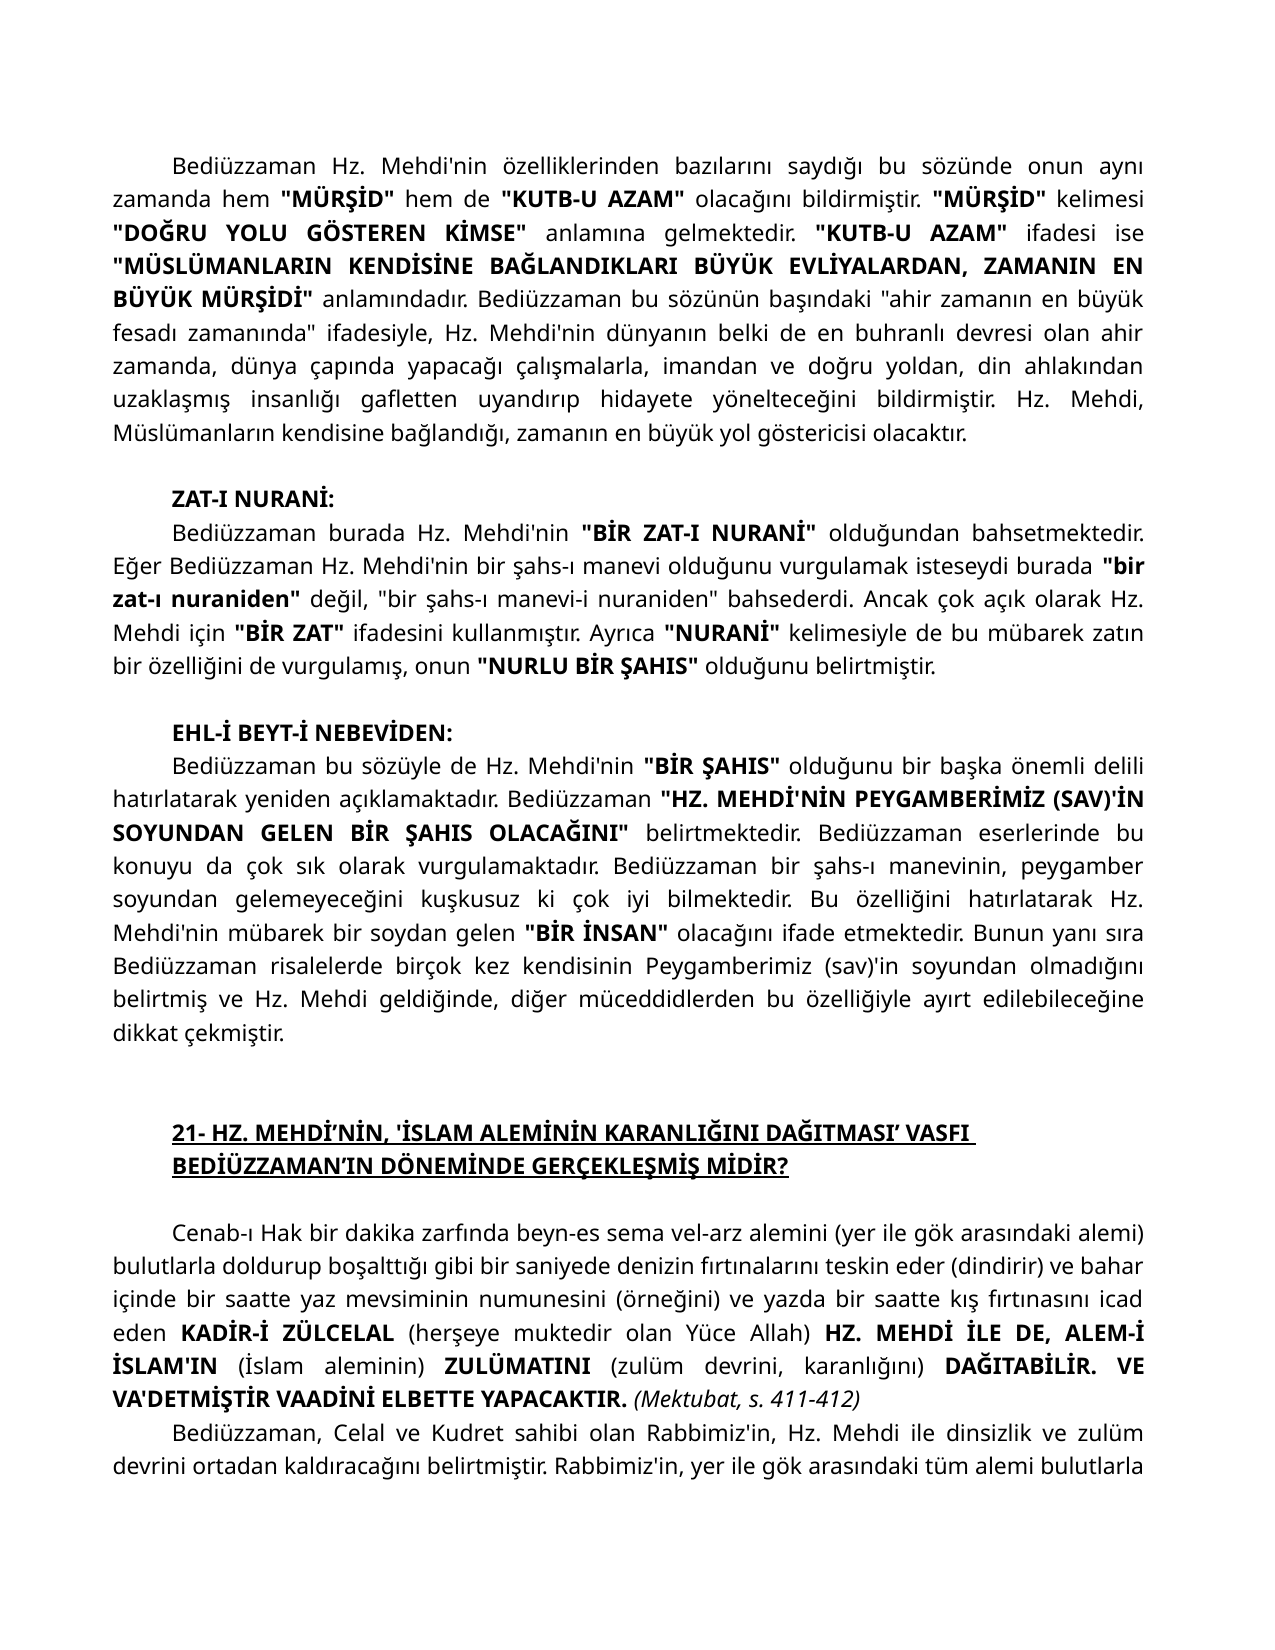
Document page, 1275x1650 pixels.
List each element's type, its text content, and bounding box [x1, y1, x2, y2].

text BEDİÜZZAMAN’IN DÖNEMİNDE GERÇEKLEŞMİŞ MİDİR? [112, 1148, 1145, 1181]
text Bediüzzaman Hz. Mehdi'nin özelliklerinden bazılarını saydığı bu sözünde onun aynı zamanda hem "MÜRŞİD" hem de "KUTB-U AZAM" olacağını bildirmiştir. "MÜRŞİD" kelimesi "DOĞRU YOLU GÖSTEREN KİMSE" anlamına gelmektedir. "KUTB-U AZAM" ifadesi ise "MÜSLÜMANLARIN KENDİSİNE BAĞLANDIKLARI BÜYÜK EVLİYALARDAN, ZAMANIN EN BÜYÜK MÜRŞİDİ" anlamındadır. Bediüzzaman bu sözünün başındaki "ahir zamanın en büyük fesadı zamanında" ifadesiyle, Hz. Mehdi'nin dünyanın belki de en buhranlı devresi olan ahir zamanda, dünya çapında yapacağı çalışmalarla, imandan ve doğru yoldan, din ahlakından uzaklaşmış insanlığı gafletten uyandırıp hidayete yönelteceğini bildirmiştir. Hz. Mehdi, Müslümanların kendisine bağlandığı, zamanın en büyük yol göstericisi olacaktır. [112, 148, 1145, 448]
text ZAT-I NURANİ: [112, 481, 1145, 514]
text Bediüzzaman bu sözüyle de Hz. Mehdi'nin "BİR ŞAHIS" olduğunu bir başka önemli delili hatırlatarak yeniden açıklamaktadır. Bediüzzaman "HZ. MEHDİ'NİN PEYGAMBERİMİZ (SAV)'İN SOYUNDAN GELEN BİR ŞAHIS OLACAĞINI" belirtmektedir. Bediüzzaman eserlerinde bu konuyu da çok sık olarak vurgulamaktadır. Bediüzzaman bir şahs-ı manevinin, peygamber soyundan gelemeyeceğini kuşkusuz ki çok iyi bilmektedir. Bu özelliğini hatırlatarak Hz. Mehdi'nin mübarek bir soydan gelen "BİR İNSAN" olacağını ifade etmektedir. Bunun yanı sıra Bediüzzaman risalelerde birçok kez kendisinin Peygamberimiz (sav)'in soyundan olmadığını belirtmiş ve Hz. Mehdi geldiğinde, diğer müceddidlerden bu özelliğiyle ayırt edilebileceğine dikkat çekmiştir. [112, 748, 1145, 1048]
text Cenab-ı Hak bir dakika zarfında beyn-es sema vel-arz alemini (yer ile gök arasındaki alemi) bulutlarla doldurup boşalttığı gibi bir saniyede denizin fırtınalarını teskin eder (dindirir) ve bahar içinde bir saatte yaz mevsiminin numunesini (örneğini) ve yazda bir saatte kış fırtınasını icad eden KADİR-İ ZÜLCELAL (herşeye muktedir olan Yüce Allah) HZ. MEHDİ İLE DE, ALEM-İ İSLAM'IN (İslam aleminin) ZULÜMATINI (zulüm devrini, karanlığını) DAĞITABİLİR. VE VA'DETMİŞTİR VAADİNİ ELBETTE YAPACAKTIR. (Mektubat, s. 411-412) [112, 1214, 1145, 1414]
text Bediüzzaman, Celal ve Kudret sahibi olan Rabbimiz'in, Hz. Mehdi ile dinsizlik ve zulüm devrini ortadan kaldıracağını belirtmiştir. Rabbimiz'in, yer ile gök arasındaki tüm alemi bulutlarla [112, 1414, 1145, 1481]
text EHL-İ BEYT-İ NEBEVİDEN: [112, 714, 1145, 748]
text 21- HZ. MEHDİ’NİN, 'İSLAM ALEMİNİN KARANLIĞINI DAĞITMASI’ VASFI [112, 1114, 1145, 1148]
text Bediüzzaman burada Hz. Mehdi'nin "BİR ZAT-I NURANİ" olduğundan bahsetmektedir. Eğer Bediüzzaman Hz. Mehdi'nin bir şahs-ı manevi olduğunu vurgulamak isteseydi burada "bir zat-ı nuraniden" değil, "bir şahs-ı manevi-i nuraniden" bahsederdi. Ancak çok açık olarak Hz. Mehdi için "BİR ZAT" ifadesini kullanmıştır. Ayrıca "NURANİ" kelimesiyle de bu mübarek zatın bir özelliğini de vurgulamış, onun "NURLU BİR ŞAHIS" olduğunu belirtmiştir. [112, 514, 1145, 681]
